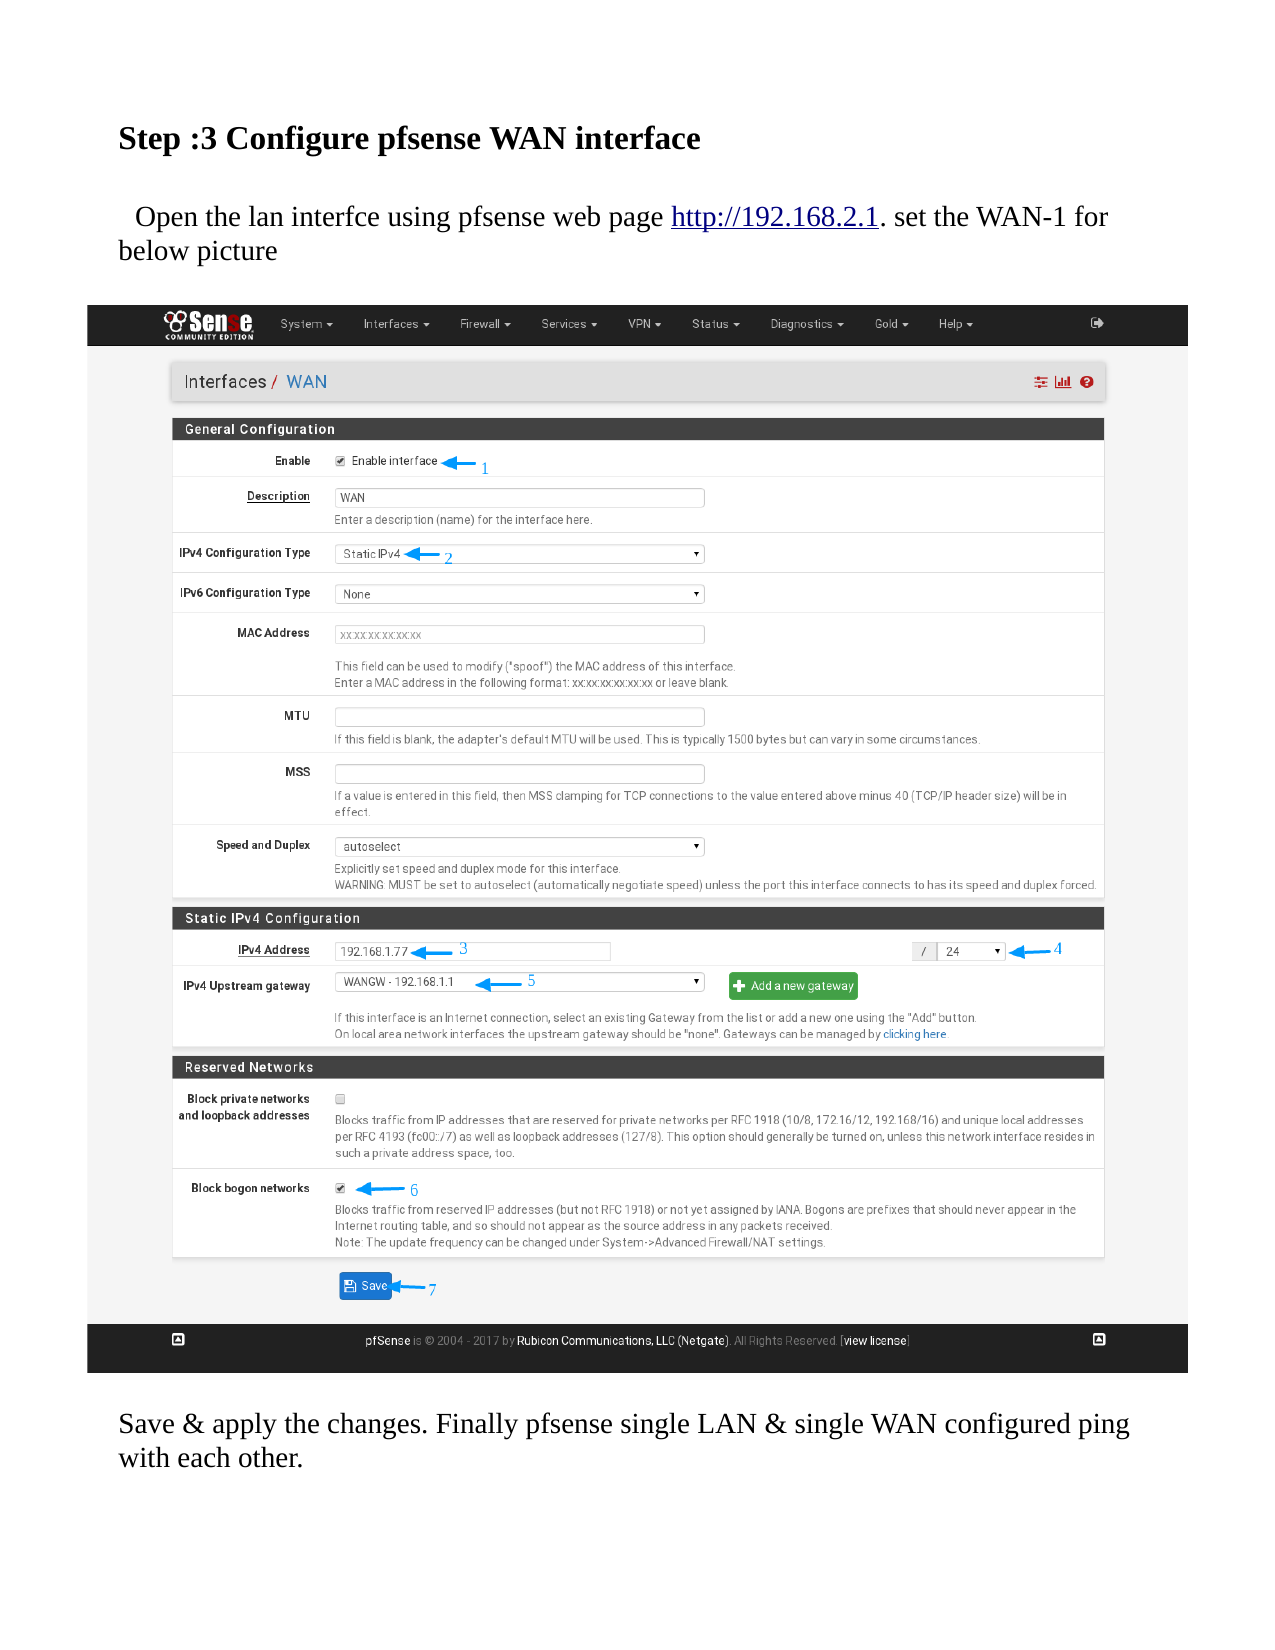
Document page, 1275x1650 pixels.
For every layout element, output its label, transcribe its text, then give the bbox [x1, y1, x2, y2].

text Open the lan interfce using pfsense web page http://192.168.2.1. set the WAN-1 for below picture [118, 195, 1157, 267]
picture [87, 305, 1188, 1373]
text Save & apply the changes. Finally pfsense single LAN & single WAN configured ping with each other. [118, 1406, 1157, 1473]
text Step :3 Configure pfsense WAN interface [118, 118, 1157, 156]
